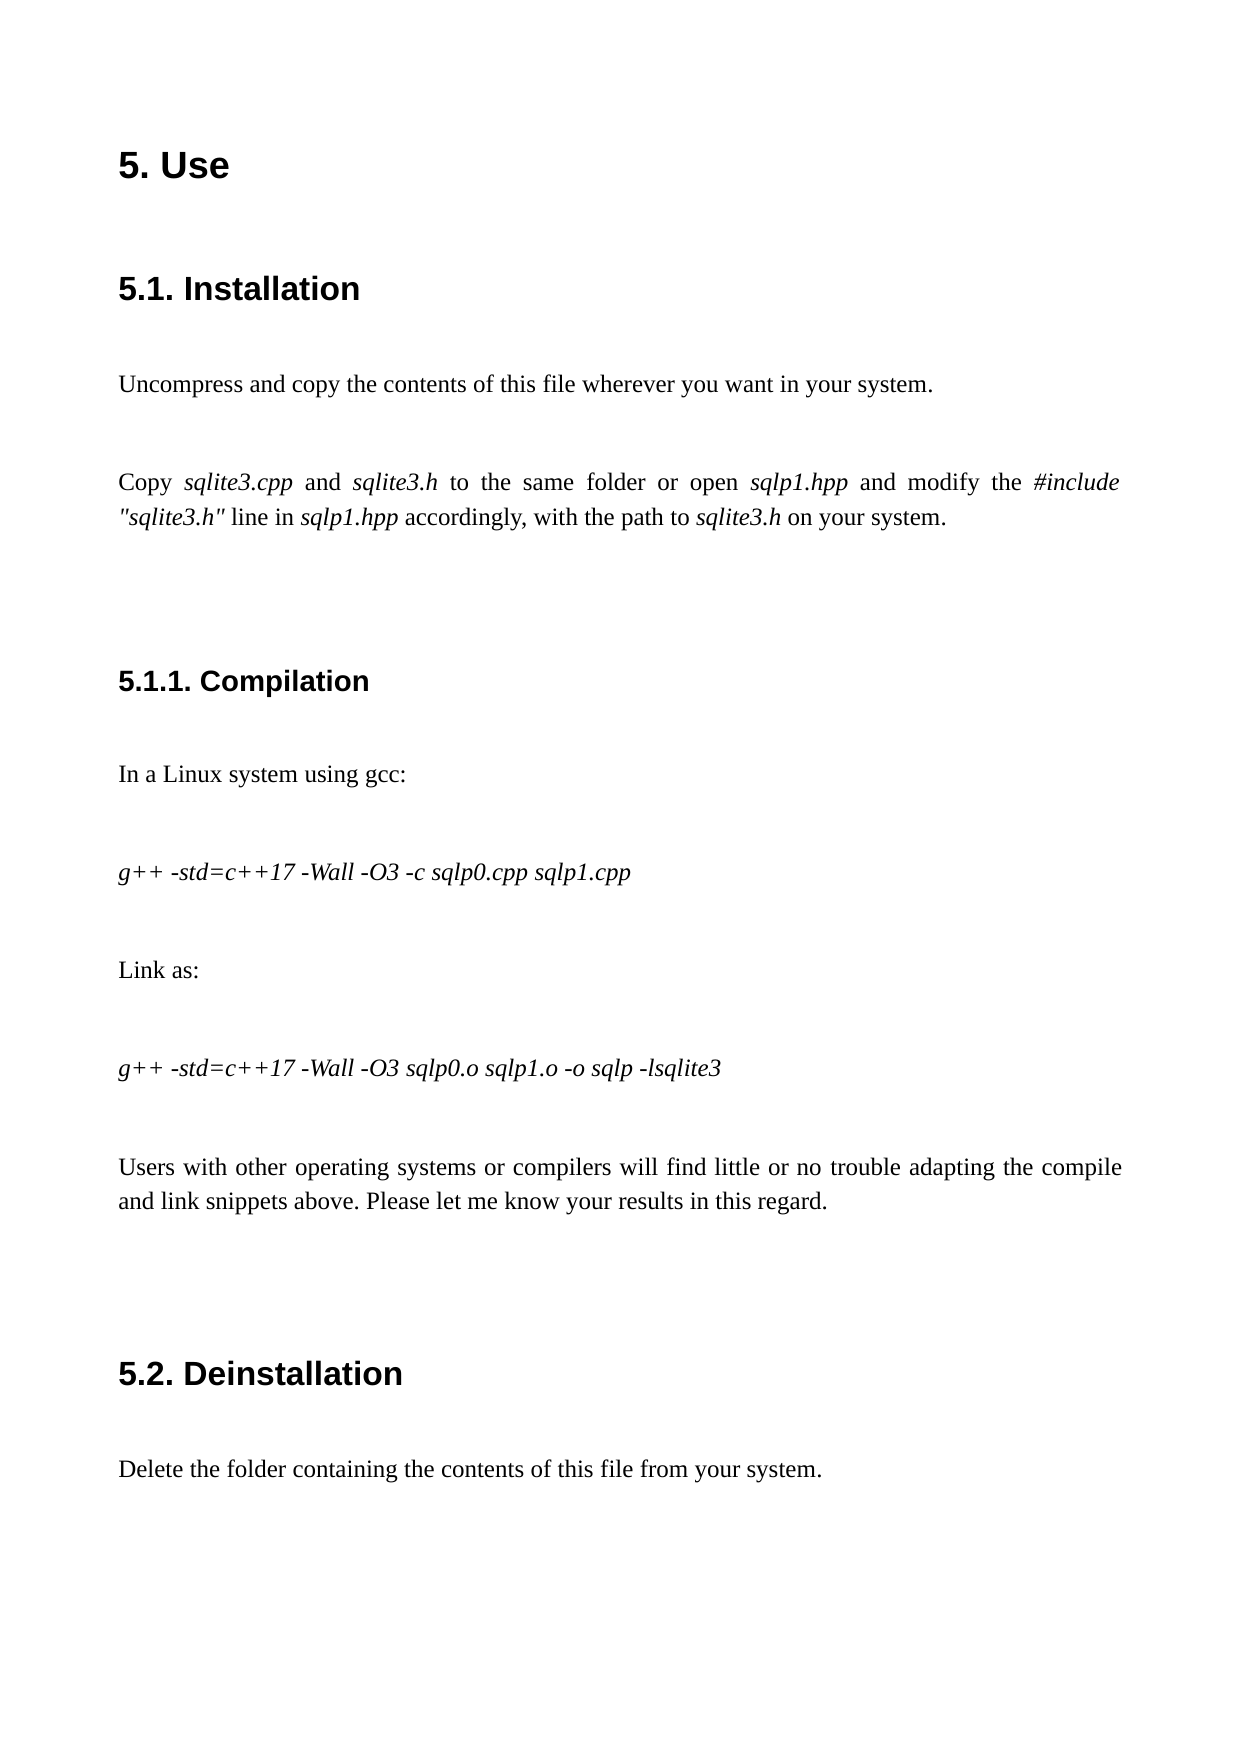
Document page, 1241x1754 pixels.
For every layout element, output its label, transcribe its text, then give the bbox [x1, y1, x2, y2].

text g++ -std=c++17 -Wall -O3 -c sqlp0.cpp sqlp1.cpp [118, 857, 1122, 886]
subtitle 5.1.1. Compilation [118, 664, 1122, 697]
text Delete the folder containing the contents of this file from your system. [118, 1454, 1122, 1483]
text In a Linux system using gcc: [118, 759, 1122, 788]
text g++ -std=c++17 -Wall -O3 sqlp0.o sqlp1.o -o sqlp -lsqlite3 [118, 1053, 1122, 1082]
text Link as: [118, 955, 1122, 984]
subtitle 5.2. Deinstallation [118, 1354, 1122, 1393]
text Users with other operating systems or compilers will find little or no trouble adapting the compile and link snippets above. Please let me know your results in this regard. [118, 1152, 1122, 1215]
text Copy sqlite3.cpp and sqlite3.h to the same folder or open sqlp1.hpp and modify the #include "sqlite3.h" line in sqlp1.hpp accordingly, with the path to sqlite3.h on your system. [118, 467, 1122, 531]
subtitle 5. Use [118, 143, 1122, 187]
text Uncompress and copy the contents of this file wherever you want in your system. [118, 369, 1122, 398]
subtitle 5.1. Installation [118, 269, 1122, 308]
